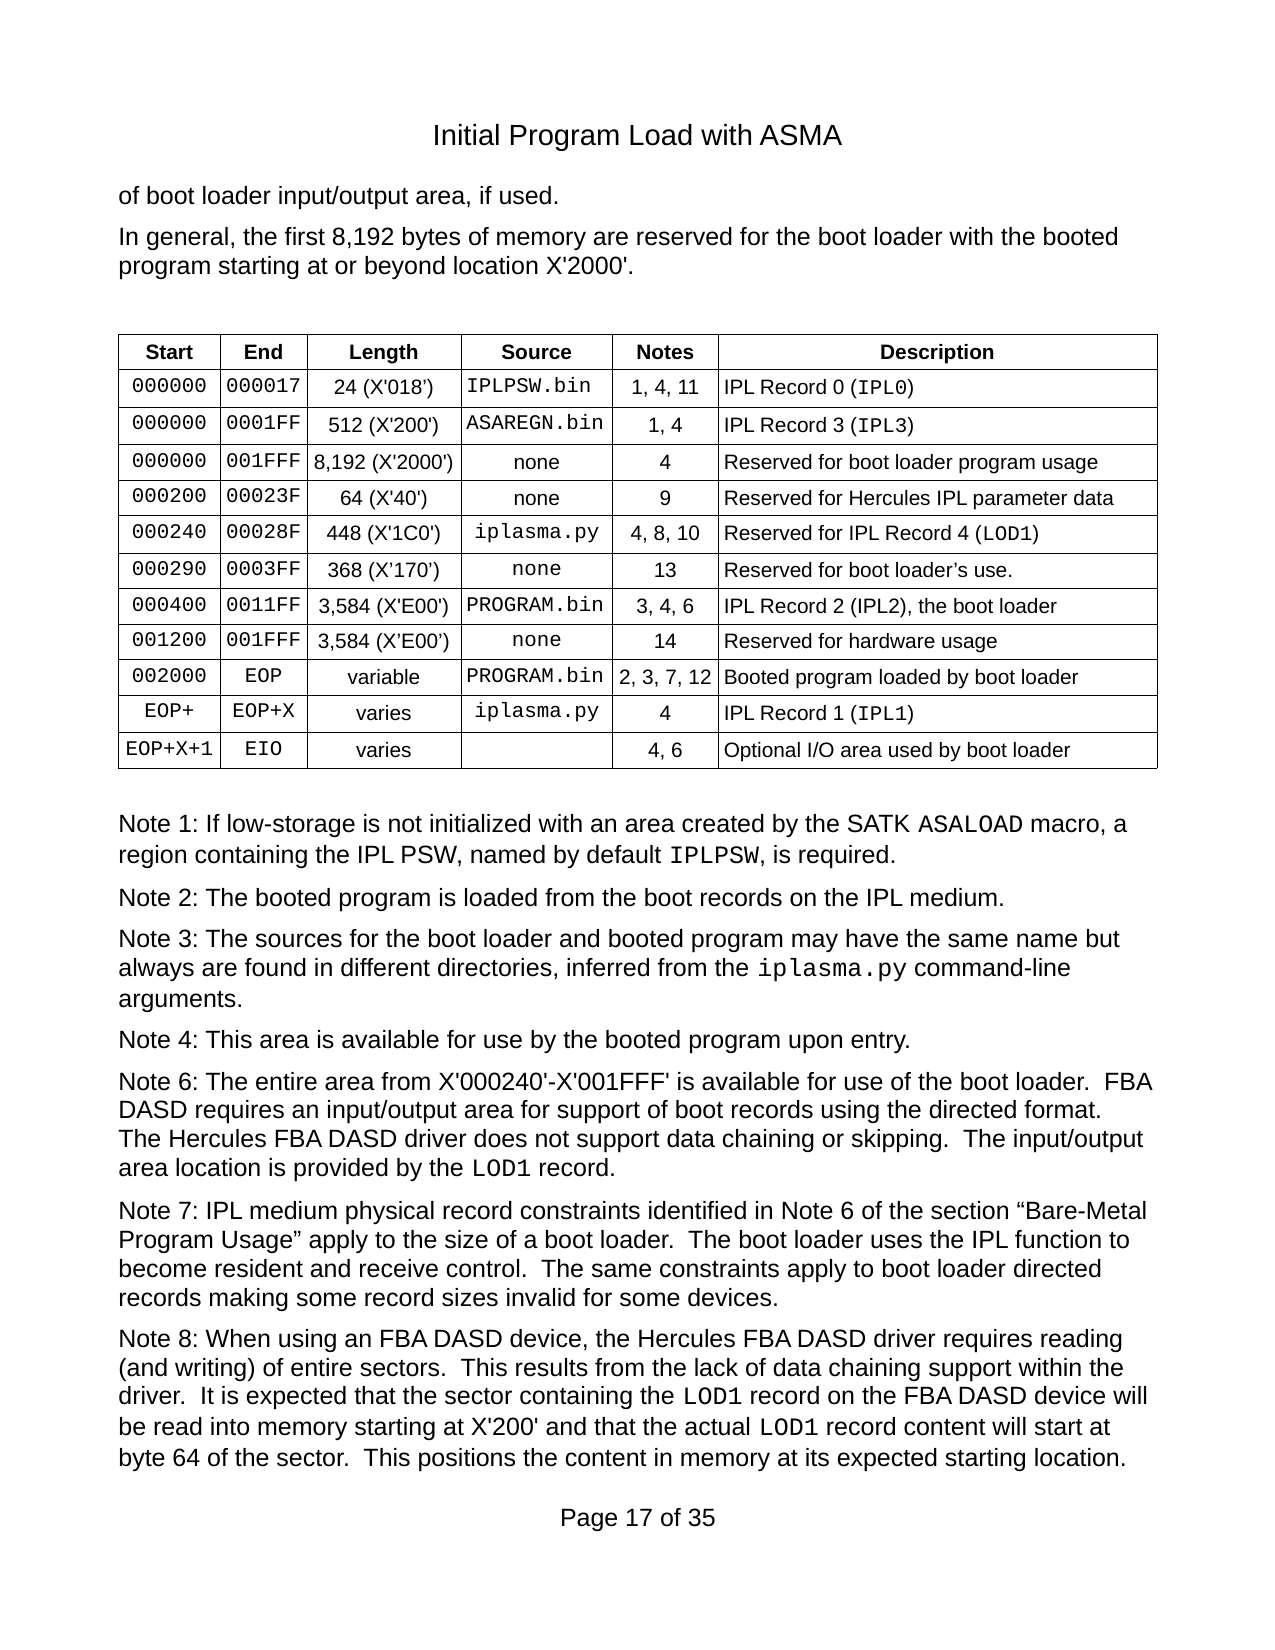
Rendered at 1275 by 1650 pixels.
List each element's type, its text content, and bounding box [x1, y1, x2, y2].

table_cell 1, 4 [613, 408, 718, 444]
table_cell 448 (X'1C0') [308, 516, 461, 552]
text In general, the first 8,192 bytes of memory are reserved for the boot loader with the booted program starting at or beyond location X'2000'. [118, 222, 1157, 280]
table_cell 00023F [221, 481, 307, 515]
table_cell 000000 [119, 408, 220, 444]
table_cell EOP+ [119, 696, 220, 732]
table_cell 000290 [119, 554, 220, 588]
table_cell PROGRAM.bin [462, 660, 612, 694]
table_cell EOP+X+1 [119, 733, 220, 767]
table_header Description [719, 335, 1157, 369]
table_cell EIO [221, 733, 307, 767]
table_cell 2, 3, 7, 12 [613, 660, 718, 694]
table_cell 4, 8, 10 [613, 516, 718, 552]
table_cell 001200 [119, 625, 220, 659]
table_cell 000000 [119, 370, 220, 407]
text Note 6: The entire area from X'000240'-X'001FFF' is available for use of the boot loader. FBA DASD requires an input/output area for support of boot records using the directed format. The Hercules FBA DASD driver does not support data chaining or skipping. The input/output area location is provided by the LOD1 record. [118, 1067, 1157, 1184]
table_cell 14 [613, 625, 718, 659]
table_cell none [462, 481, 612, 515]
table_cell 0011FF [221, 589, 307, 623]
table_header Notes [613, 335, 718, 369]
table_cell varies [308, 733, 461, 767]
table_cell Reserved for hardware usage [719, 625, 1157, 659]
table_cell none [462, 625, 612, 659]
text of boot loader input/output area, if used. [118, 181, 1157, 210]
table_header Start [119, 335, 220, 369]
table_cell iplasma.py [462, 516, 612, 552]
text Note 4: This area is available for use by the booted program upon entry. [118, 1025, 1157, 1054]
table_cell 000017 [221, 370, 307, 407]
table_cell 3,584 (X’E00’) [308, 625, 461, 659]
table_cell 24 (X'018’) [308, 370, 461, 407]
table_cell 8,192 (X'2000') [308, 445, 461, 479]
table_cell 13 [613, 554, 718, 588]
table_cell Reserved for Hercules IPL parameter data [719, 481, 1157, 515]
table_cell 000240 [119, 516, 220, 552]
table_cell Optional I/O area used by boot loader [719, 733, 1157, 767]
table_cell Reserved for boot loader program usage [719, 445, 1157, 479]
table_cell 0001FF [221, 408, 307, 444]
table_cell Reserved for boot loader’s use. [719, 554, 1157, 588]
table_cell IPL Record 0 (IPL0) [719, 370, 1157, 407]
table_cell 1, 4, 11 [613, 370, 718, 407]
table_cell variable [308, 660, 461, 694]
table_cell none [462, 554, 612, 588]
text Note 7: IPL medium physical record constraints identified in Note 6 of the section “Bare-Metal Program Usage” apply to the size of a boot loader. The boot loader uses the IPL function to become resident and receive control. The same constraints apply to boot loader directed records making some record sizes invalid for some devices. [118, 1196, 1157, 1311]
table_cell 64 (X'40') [308, 481, 461, 515]
table_header End [221, 335, 307, 369]
table_cell 001FFF [221, 445, 307, 479]
table_cell 4 [613, 445, 718, 479]
table_cell IPL Record 2 (IPL2), the boot loader [719, 589, 1157, 623]
table_header Length [308, 335, 461, 369]
table_cell 368 (X’170’) [308, 554, 461, 588]
table_cell EOP [221, 660, 307, 694]
table_cell 3, 4, 6 [613, 589, 718, 623]
table_cell 000400 [119, 589, 220, 623]
table_cell 3,584 (X'E00') [308, 589, 461, 623]
table_cell [462, 733, 612, 767]
table_cell PROGRAM.bin [462, 589, 612, 623]
table_cell IPLPSW.bin [462, 370, 612, 407]
table_cell ASAREGN.bin [462, 408, 612, 444]
table_cell IPL Record 1 (IPL1) [719, 696, 1157, 732]
table_cell 512 (X'200') [308, 408, 461, 444]
table_header Source [462, 335, 612, 369]
table_cell 000000 [119, 445, 220, 479]
table_cell 002000 [119, 660, 220, 694]
text Note 8: When using an FBA DASD device, the Hercules FBA DASD driver requires reading (and writing) of entire sectors. This results from the lack of data chaining support within the driver. It is expected that the sector containing the LOD1 record on the FBA DASD device will be read into memory starting at X'200' and that the actual LOD1 record content will start at byte 64 of the sector. This positions the content in memory at its expected starting location. [118, 1324, 1157, 1472]
table_cell 00028F [221, 516, 307, 552]
text Note 1: If low-storage is not initialized with an area created by the SATK ASALOAD macro, a region containing the IPL PSW, named by default IPLPSW, is required. [118, 809, 1157, 871]
text Note 3: The sources for the boot loader and booted program may have the same name but always are found in different directories, inferred from the iplasma.py command-line arguments. [118, 924, 1157, 1013]
table_cell IPL Record 3 (IPL3) [719, 408, 1157, 444]
table_cell EOP+X [221, 696, 307, 732]
table_cell 4, 6 [613, 733, 718, 767]
table_cell 9 [613, 481, 718, 515]
table_cell 001FFF [221, 625, 307, 659]
table_cell 4 [613, 696, 718, 732]
text Note 2: The booted program is loaded from the boot records on the IPL medium. [118, 883, 1157, 912]
table_cell varies [308, 696, 461, 732]
table_cell none [462, 445, 612, 479]
table_cell iplasma.py [462, 696, 612, 732]
table_cell Reserved for IPL Record 4 (LOD1) [719, 516, 1157, 552]
table_cell Booted program loaded by boot loader [719, 660, 1157, 694]
table_cell 000200 [119, 481, 220, 515]
table_cell 0003FF [221, 554, 307, 588]
